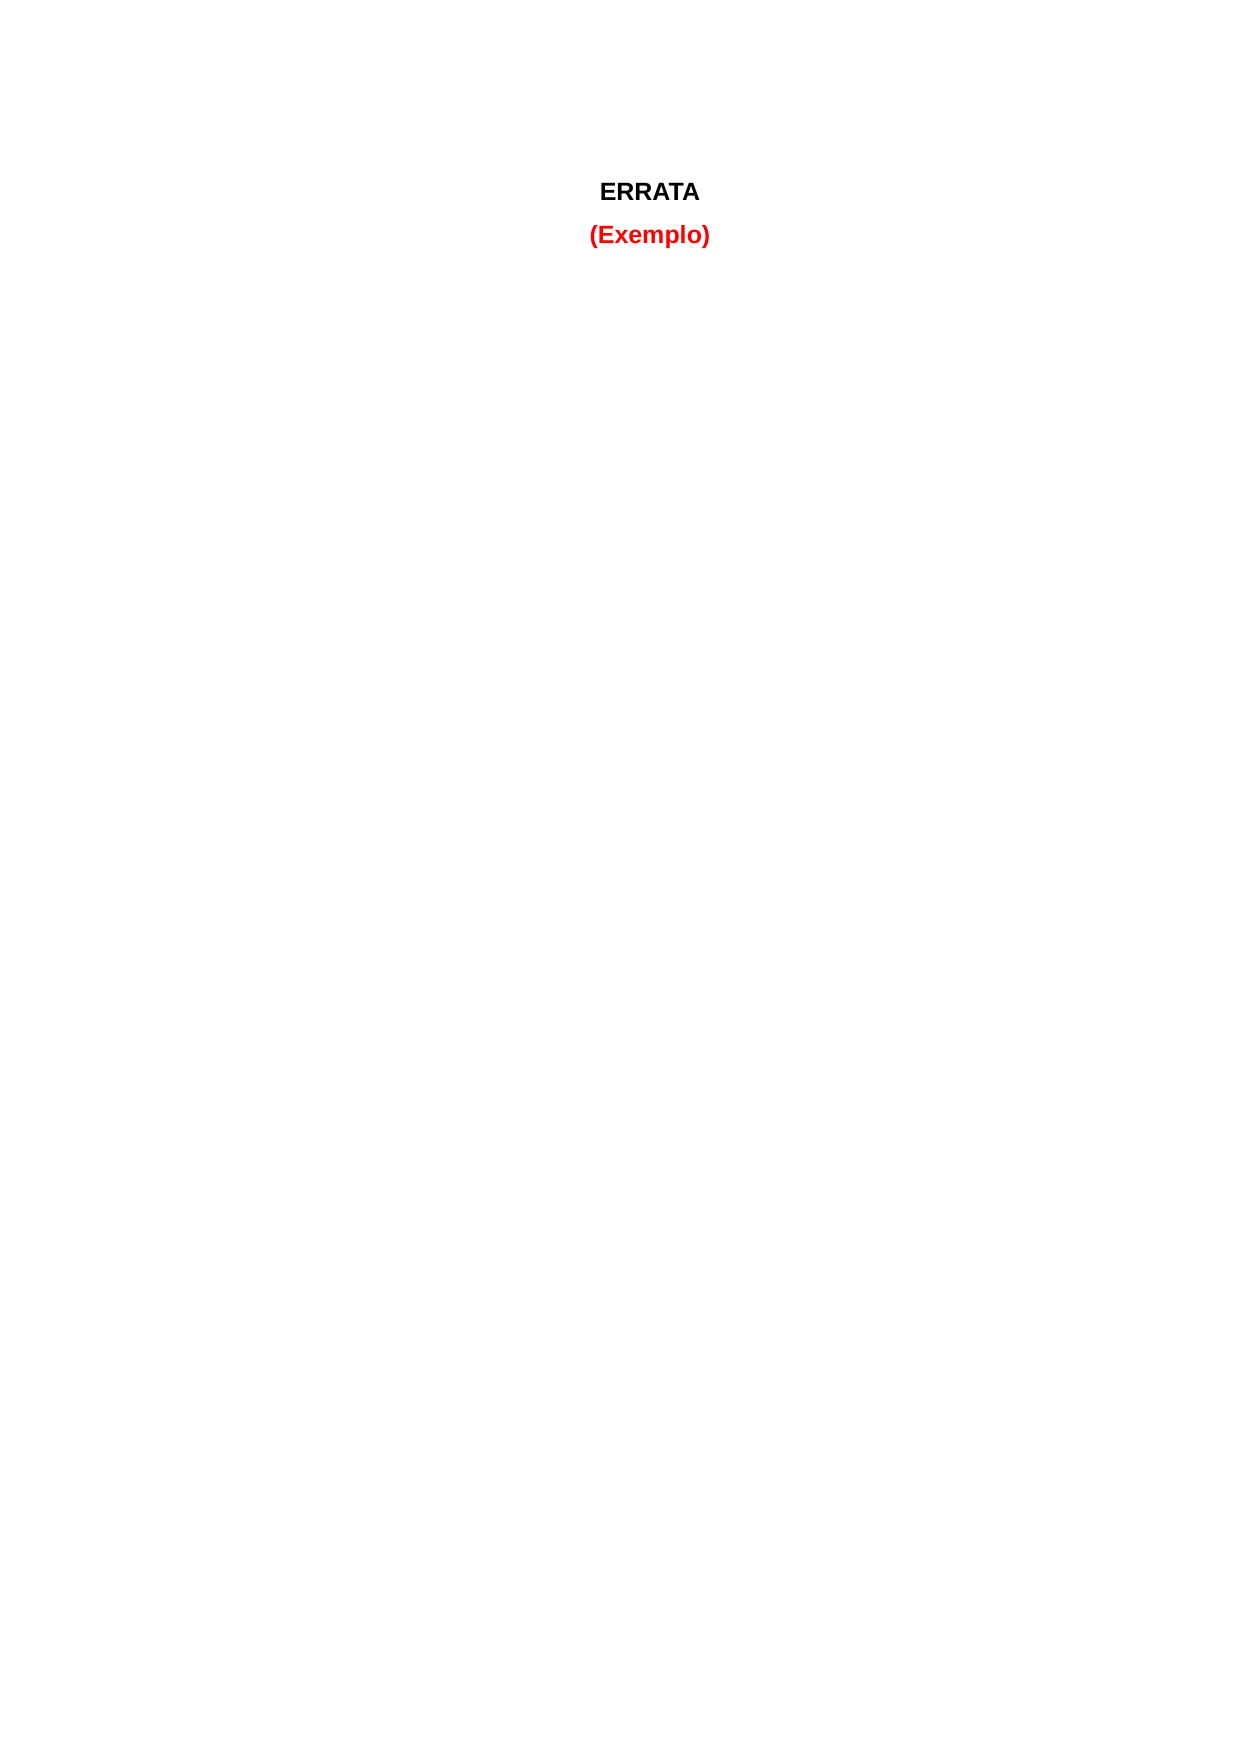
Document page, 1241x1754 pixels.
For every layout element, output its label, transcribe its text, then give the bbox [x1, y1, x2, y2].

text (Exemplo) [177, 220, 1122, 249]
text ERRATA [177, 177, 1122, 206]
